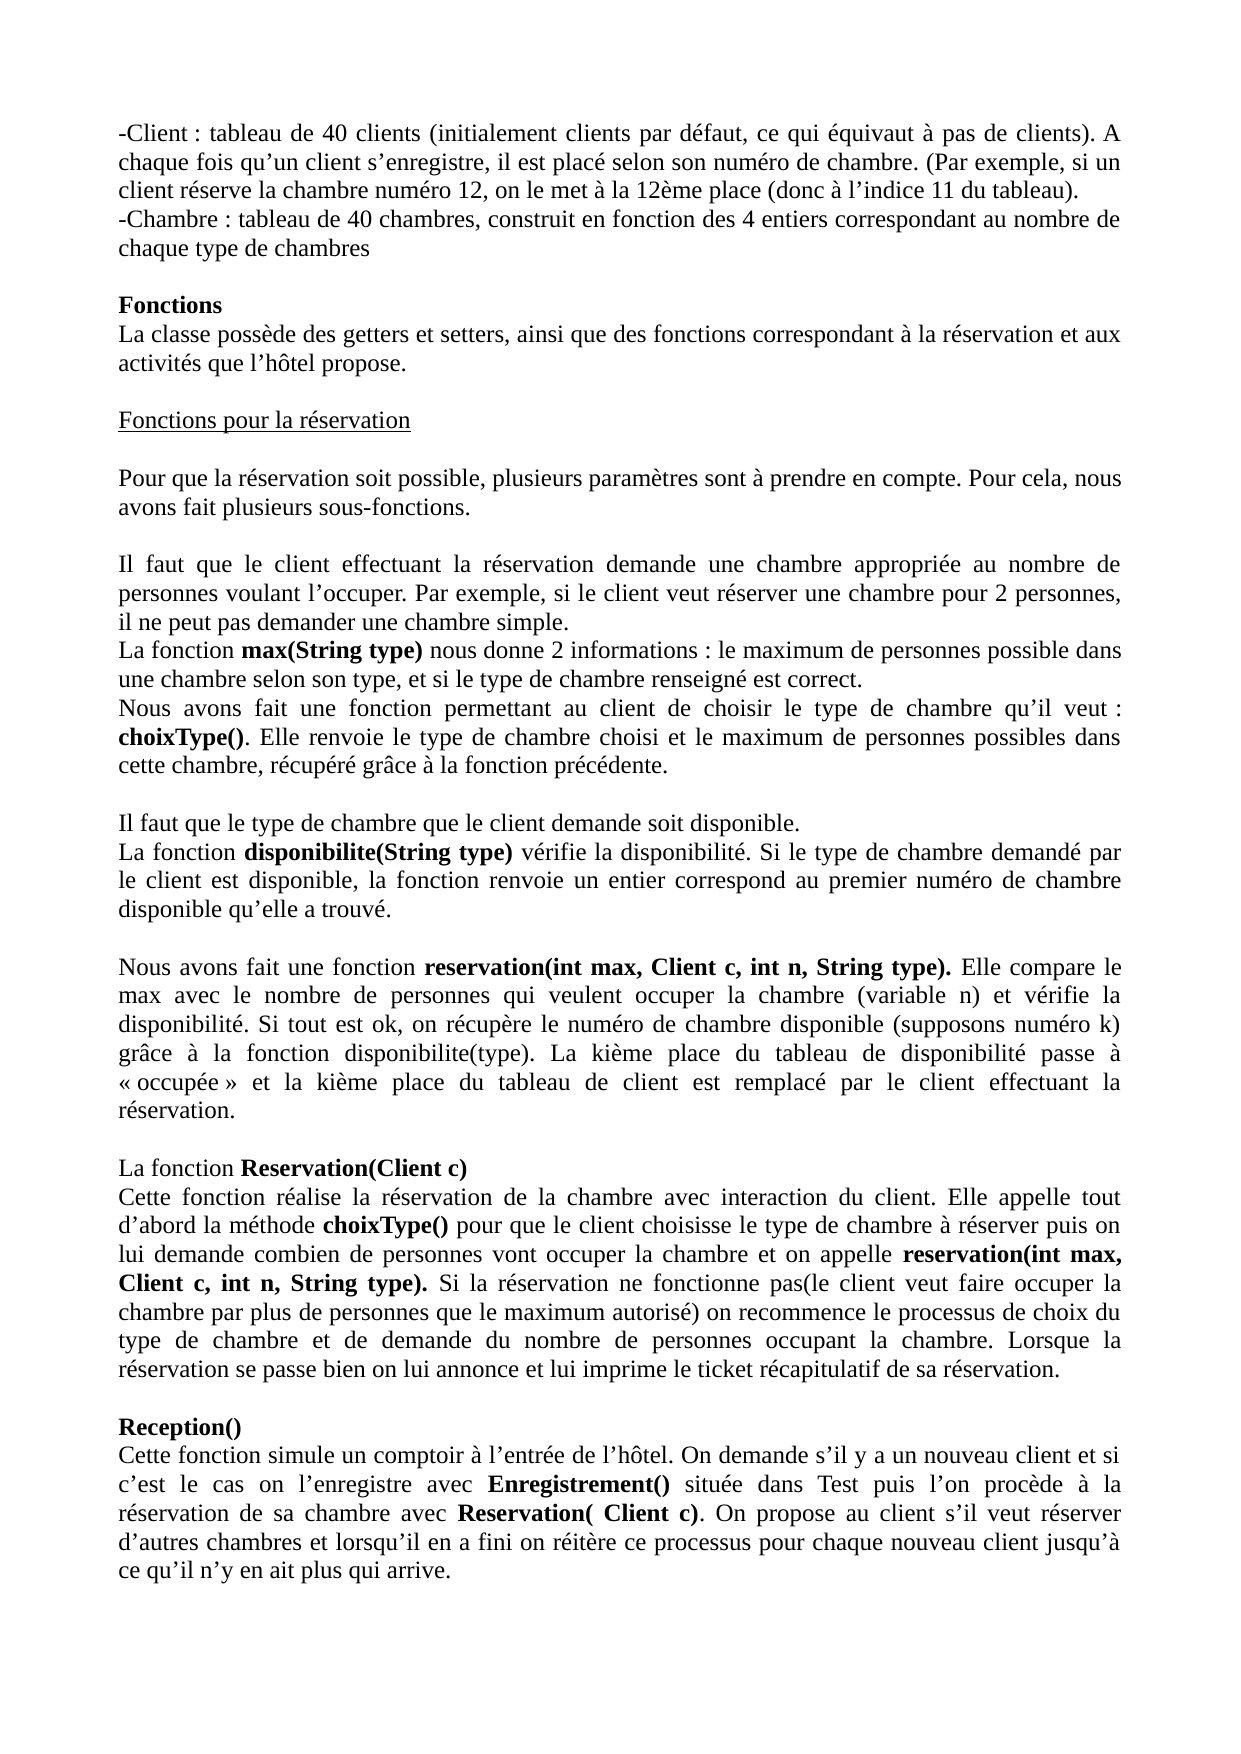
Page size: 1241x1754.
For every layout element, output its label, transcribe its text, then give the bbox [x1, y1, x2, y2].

text Il faut que le client effectuant la réservation demande une chambre appropriée au nombre de personnes voulant l’occuper. Par exemple, si le client veut réserver une chambre pour 2 personnes, il ne peut pas demander une chambre simple. [118, 549, 1122, 636]
text Fonctions [118, 291, 1122, 319]
text Fonctions pour la réservation [118, 406, 1122, 434]
text Il faut que le type de chambre que le client demande soit disponible. [118, 808, 1122, 837]
text Nous avons fait une fonction reservation(int max, Client c, int n, String type). Elle compare le max avec le nombre de personnes qui veulent occuper la chambre (variable n) et vérifie la disponibilité. Si tout est ok, on récupère le numéro de chambre disponible (supposons numéro k) grâce à la fonction disponibilite(type). La kième place du tableau de disponibilité passe à « occupée » et la kième place du tableau de client est remplacé par le client effectuant la réservation. [118, 952, 1122, 1124]
text La fonction disponibilite(String type) vérifie la disponibilité. Si le type de chambre demandé par le client est disponible, la fonction renvoie un entier correspond au premier numéro de chambre disponible qu’elle a trouvé. [118, 837, 1122, 923]
text Nous avons fait une fonction permettant au client de choisir le type de chambre qu’il veut : choixType(). Elle renvoie le type de chambre choisi et le maximum de personnes possibles dans cette chambre, récupéré grâce à la fonction précédente. [118, 693, 1122, 779]
text Pour que la réservation soit possible, plusieurs paramètres sont à prendre en compte. Pour cela, nous avons fait plusieurs sous-fonctions. [118, 463, 1122, 521]
text -Chambre : tableau de 40 chambres, construit en fonction des 4 entiers correspondant au nombre de chaque type de chambres [118, 204, 1122, 262]
text La fonction max(String type) nous donne 2 informations : le maximum de personnes possible dans une chambre selon son type, et si le type de chambre renseigné est correct. [118, 636, 1122, 693]
text Cette fonction simule un comptoir à l’entrée de l’hôtel. On demande s’il y a un nouveau client et si c’est le cas on l’enregistre avec Enregistrement() située dans Test puis l’on procède à la réservation de sa chambre avec Reservation( Client c). On propose au client s’il veut réserver d’autres chambres et lorsqu’il en a fini on réitère ce processus pour chaque nouveau client jusqu’à ce qu’il n’y en ait plus qui arrive. [118, 1441, 1122, 1584]
text -Client : tableau de 40 clients (initialement clients par défaut, ce qui équivaut à pas de clients). A chaque fois qu’un client s’enregistre, il est placé selon son numéro de chambre. (Par exemple, si un client réserve la chambre numéro 12, on le met à la 12ème place (donc à l’indice 11 du tableau). [118, 118, 1122, 204]
text Reception() [118, 1412, 1122, 1441]
text La classe possède des getters et setters, ainsi que des fonctions correspondant à la réservation et aux activités que l’hôtel propose. [118, 319, 1122, 377]
text La fonction Reservation(Client c) [118, 1153, 1122, 1182]
text Cette fonction réalise la réservation de la chambre avec interaction du client. Elle appelle tout d’abord la méthode choixType() pour que le client choisisse le type de chambre à réserver puis on lui demande combien de personnes vont occuper la chambre et on appelle reservation(int max, Client c, int n, String type). Si la réservation ne fonctionne pas(le client veut faire occuper la chambre par plus de personnes que le maximum autorisé) on recommence le processus de choix du type de chambre et de demande du nombre de personnes occupant la chambre. Lorsque la réservation se passe bien on lui annonce et lui imprime le ticket récapitulatif de sa réservation. [118, 1182, 1122, 1383]
